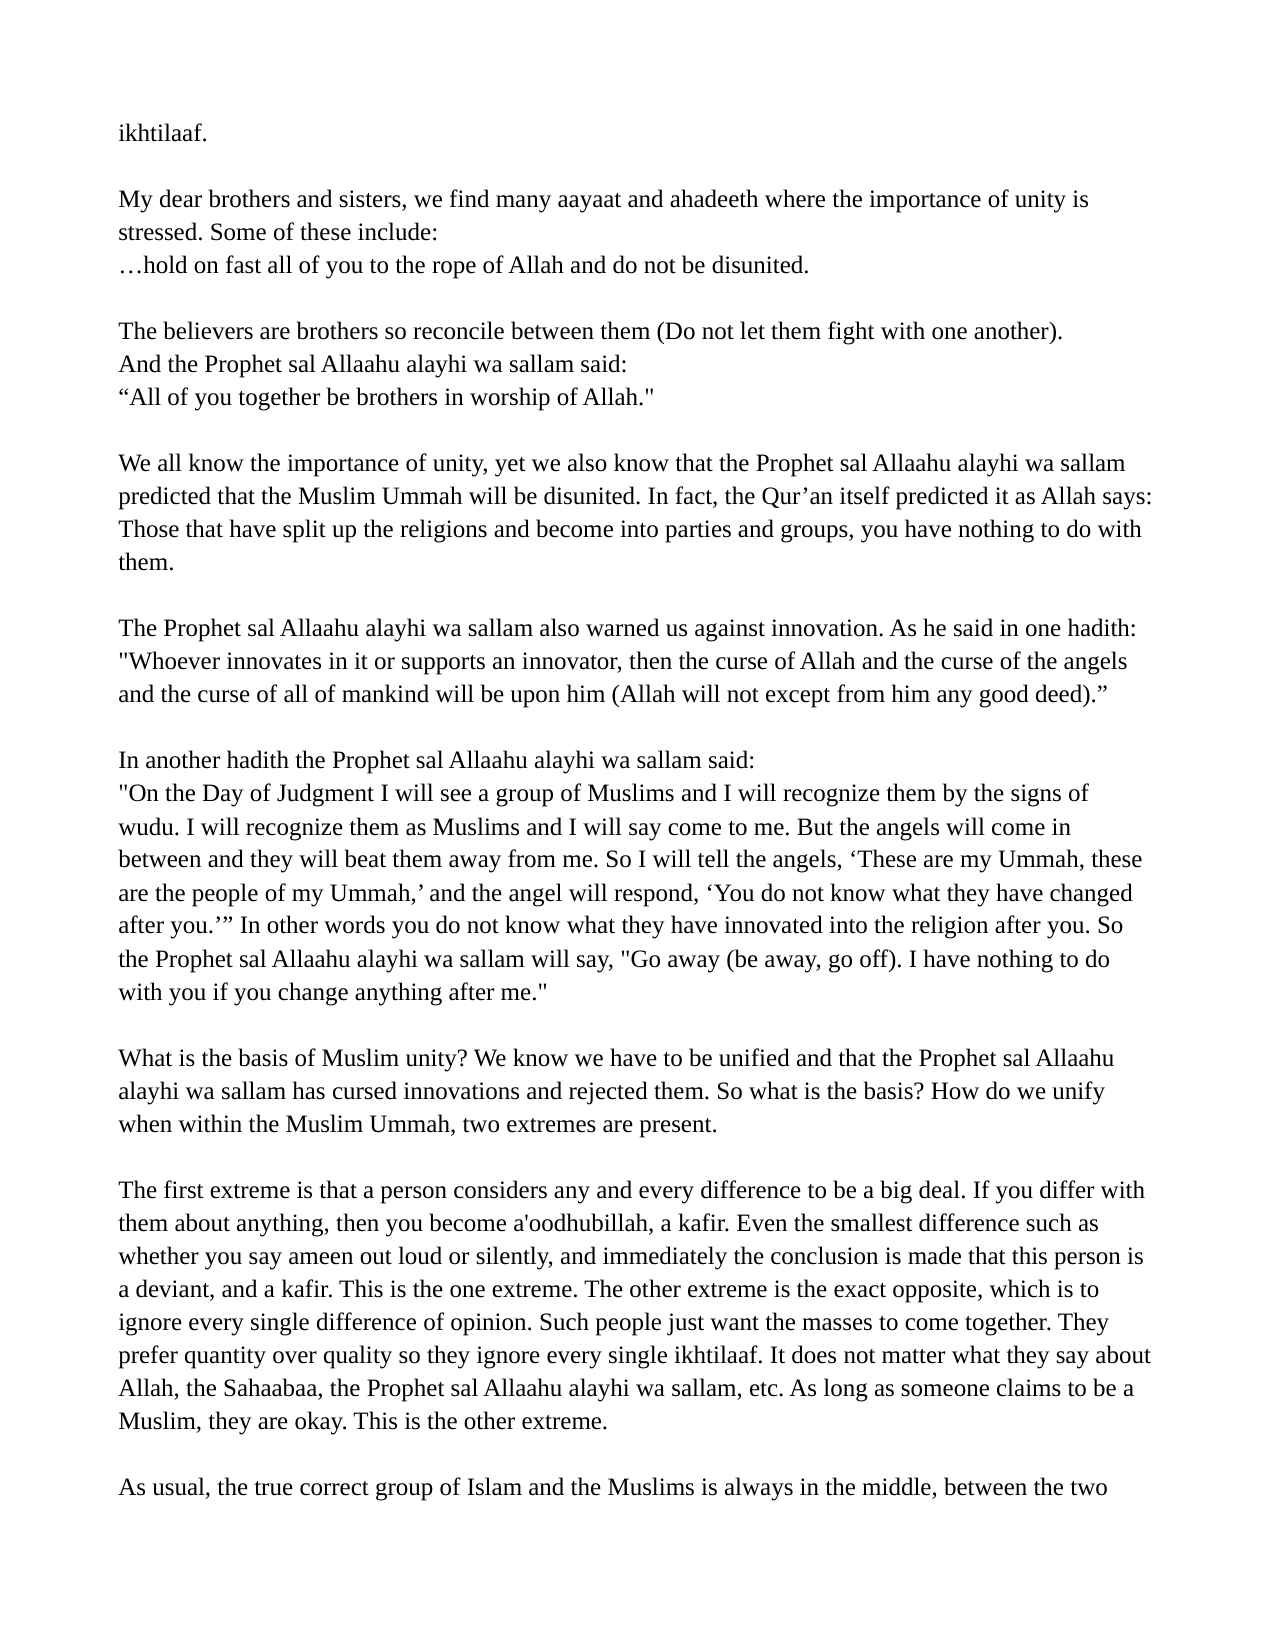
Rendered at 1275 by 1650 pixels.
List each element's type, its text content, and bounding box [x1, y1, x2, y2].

text ikhtilaaf. My dear brothers and sisters, we find many aayaat and ahadeeth where the importance of unity is stressed. Some of these include: …hold on fast all of you to the rope of Allah and do not be disunited. The believers are brothers so reconcile between them (Do not let them fight with one another). And the Prophet sal Allaahu alayhi wa sallam said: “All of you together be brothers in worship of Allah." We all know the importance of unity, yet we also know that the Prophet sal Allaahu alayhi wa sallam predicted that the Muslim Ummah will be disunited. In fact, the Qur’an itself predicted it as Allah says: Those that have split up the religions and become into parties and groups, you have nothing to do with them. The Prophet sal Allaahu alayhi wa sallam also warned us against innovation. As he said in one hadith: "Whoever innovates in it or supports an innovator, then the curse of Allah and the curse of the angels and the curse of all of mankind will be upon him (Allah will not except from him any good deed).” In another hadith the Prophet sal Allaahu alayhi wa sallam said: "On the Day of Judgment I will see a group of Muslims and I will recognize them by the signs of wudu. I will recognize them as Muslims and I will say come to me. But the angels will come in between and they will beat them away from me. So I will tell the angels, ‘These are my Ummah, these are the people of my Ummah,’ and the angel will respond, ‘You do not know what they have changed after you.’” In other words you do not know what they have innovated into the religion after you. So the Prophet sal Allaahu alayhi wa sallam will say, "Go away (be away, go off). I have nothing to do with you if you change anything after me." What is the basis of Muslim unity? We know we have to be unified and that the Prophet sal Allaahu alayhi wa sallam has cursed innovations and rejected them. So what is the basis? How do we unify when within the Muslim Ummah, two extremes are present. The first extreme is that a person considers any and every difference to be a big deal. If you differ with them about anything, then you become a'oodhubillah, a kafir. Even the smallest difference such as whether you say ameen out loud or silently, and immediately the conclusion is made that this person is a deviant, and a kafir. This is the one extreme. The other extreme is the exact opposite, which is to ignore every single difference of opinion. Such people just want the masses to come together. They prefer quantity over quality so they ignore every single ikhtilaaf. It does not matter what they say about Allah, the Sahaabaa, the Prophet sal Allaahu alayhi wa sallam, etc. As long as someone claims to be a Muslim, they are okay. This is the other extreme. As usual, the true correct group of Islam and the Muslims is always in the middle, between the two [118, 118, 1157, 1501]
